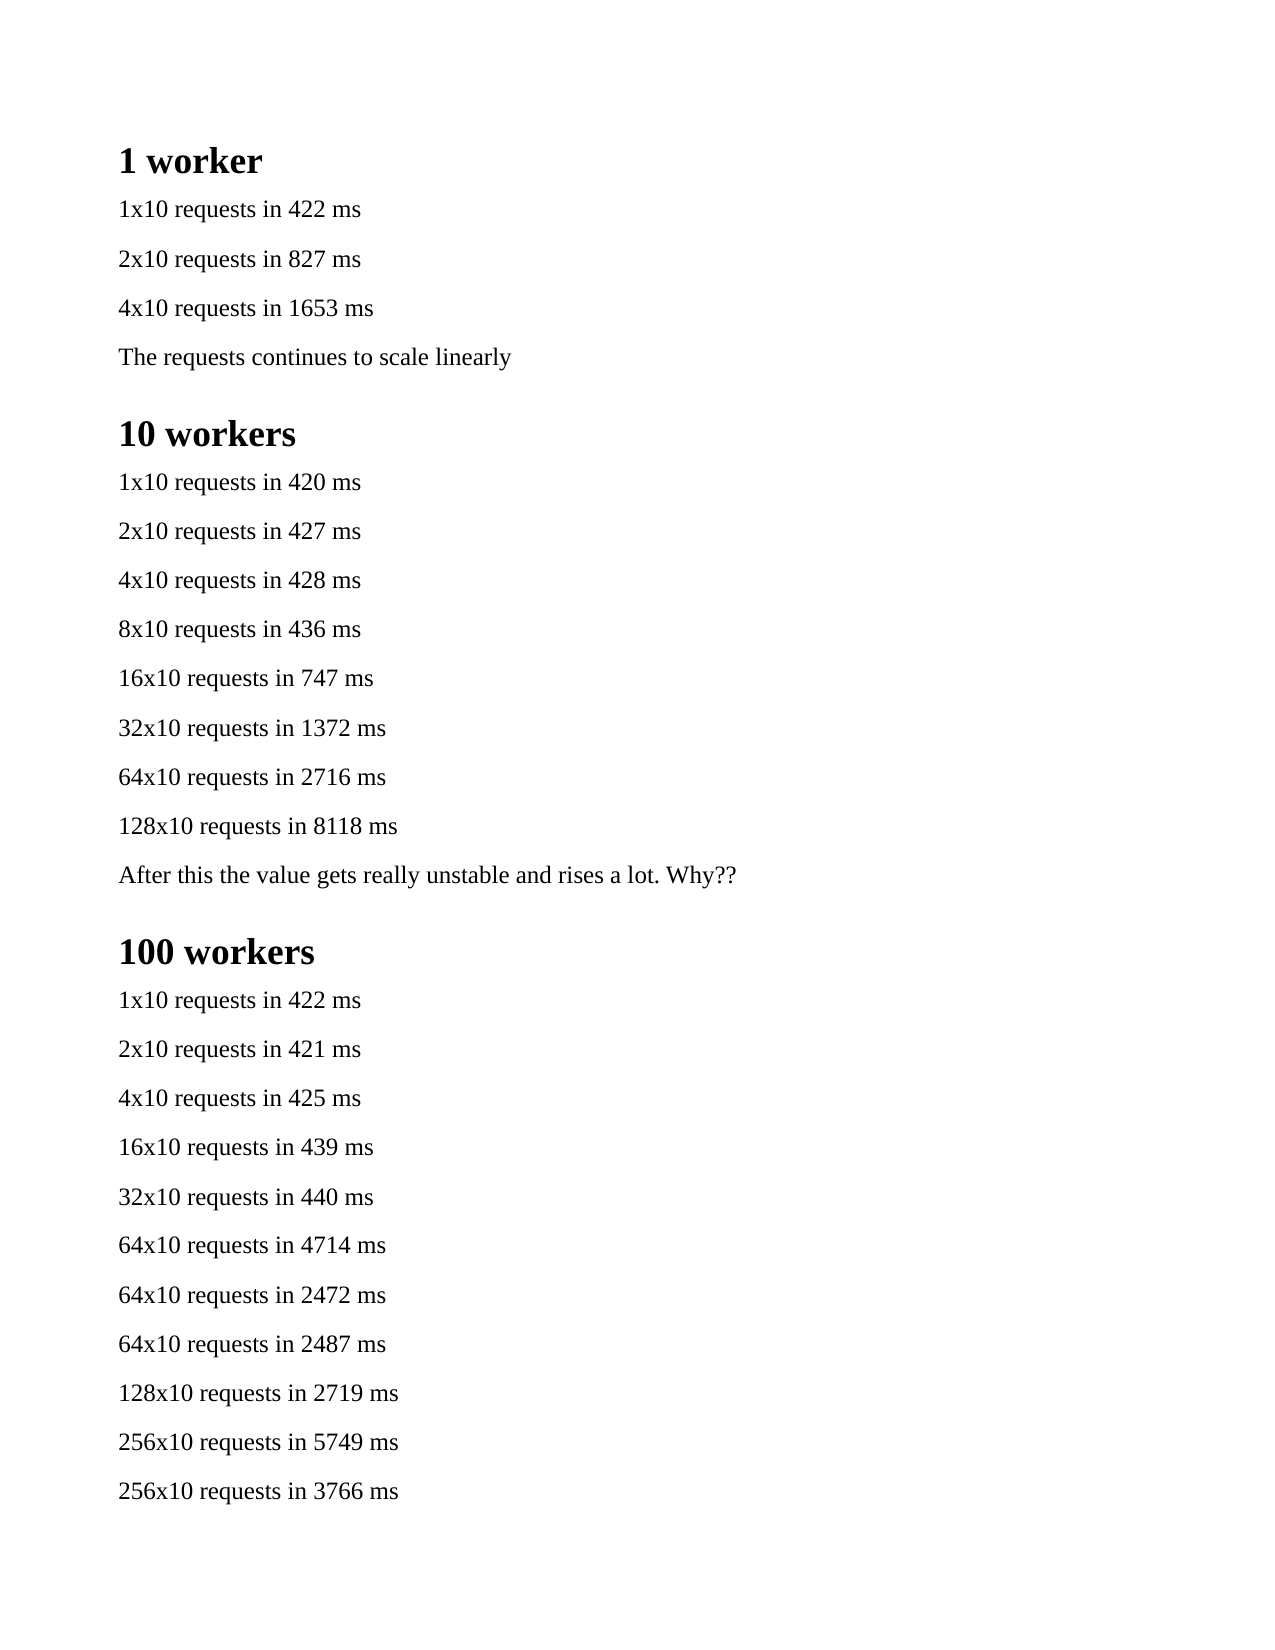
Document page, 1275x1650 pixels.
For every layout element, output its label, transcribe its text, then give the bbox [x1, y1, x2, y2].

text After this the value gets really unstable and rises a lot. Why?? [118, 860, 1157, 888]
text 128x10 requests in 2719 ms [118, 1378, 1157, 1407]
text 4x10 requests in 428 ms [118, 565, 1157, 594]
text 64x10 requests in 2472 ms [118, 1280, 1157, 1308]
text 2x10 requests in 421 ms [118, 1034, 1157, 1063]
text 256x10 requests in 5749 ms [118, 1427, 1157, 1456]
text 2x10 requests in 827 ms [118, 244, 1157, 272]
text 64x10 requests in 4714 ms [118, 1231, 1157, 1259]
text 8x10 requests in 436 ms [118, 614, 1157, 643]
text 64x10 requests in 2716 ms [118, 762, 1157, 790]
text 32x10 requests in 440 ms [118, 1182, 1157, 1210]
subtitle 100 workers [118, 930, 1157, 973]
text 16x10 requests in 439 ms [118, 1132, 1157, 1161]
text 1x10 requests in 422 ms [118, 985, 1157, 1014]
text 64x10 requests in 2487 ms [118, 1329, 1157, 1357]
text 1x10 requests in 420 ms [118, 467, 1157, 496]
text 2x10 requests in 427 ms [118, 516, 1157, 545]
text 4x10 requests in 1653 ms [118, 293, 1157, 321]
text 1x10 requests in 422 ms [118, 194, 1157, 223]
text 256x10 requests in 3766 ms [118, 1476, 1157, 1505]
subtitle 10 workers [118, 412, 1157, 455]
text The requests continues to scale linearly [118, 342, 1157, 371]
text 16x10 requests in 747 ms [118, 663, 1157, 692]
text 32x10 requests in 1372 ms [118, 713, 1157, 741]
subtitle 1 worker [118, 139, 1157, 182]
text 128x10 requests in 8118 ms [118, 811, 1157, 839]
text 4x10 requests in 425 ms [118, 1083, 1157, 1112]
